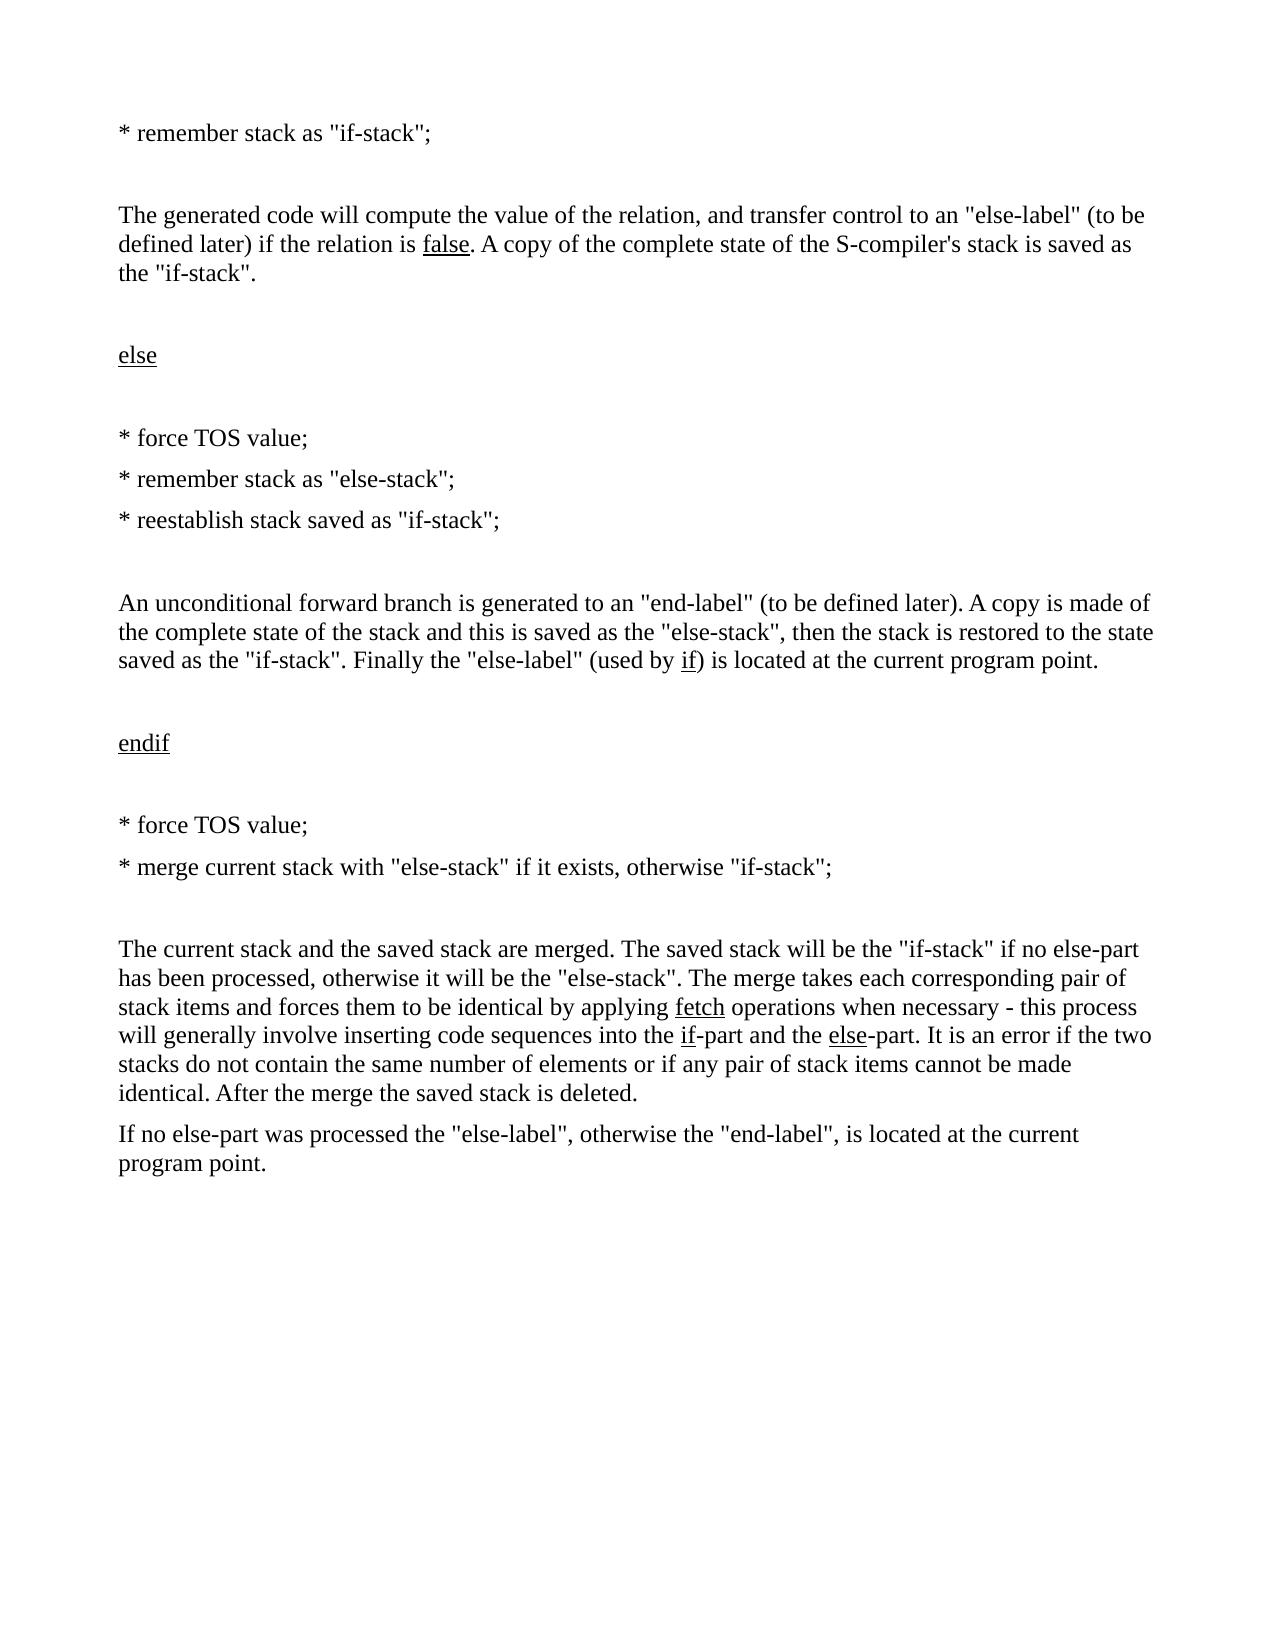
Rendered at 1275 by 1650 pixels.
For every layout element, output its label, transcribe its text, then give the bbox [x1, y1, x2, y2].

text else [118, 341, 1157, 369]
text If no else-part was processed the "else-label", otherwise the "end-label", is located at the current program point. [118, 1119, 1157, 1177]
text * force TOS value; [118, 423, 1157, 452]
text * merge current stack with "else-stack" if it exists, otherwise "if-stack"; [118, 852, 1157, 881]
text The generated code will compute the value of the relation, and transfer control to an "else-label" (to be defined later) if the relation is false. A copy of the complete state of the S-compiler's stack is saved as the "if-stack". [118, 201, 1157, 287]
text The current stack and the saved stack are merged. The saved stack will be the "if-stack" if no else-part has been processed, otherwise it will be the "else-stack". The merge takes each corresponding pair of stack items and forces them to be identical by applying fetch operations when necessary - this process will generally involve inserting code sequences into the if-part and the else-part. It is an error if the two stacks do not contain the same number of elements or if any pair of stack items cannot be made identical. After the merge the saved stack is deleted. [118, 934, 1157, 1107]
text * force TOS value; [118, 811, 1157, 839]
text endif [118, 728, 1157, 757]
text * reestablish stack saved as "if-stack"; [118, 506, 1157, 534]
text * remember stack as "if-stack"; [118, 118, 1157, 147]
text * remember stack as "else-stack"; [118, 464, 1157, 493]
text An unconditional forward branch is generated to an "end-label" (to be defined later). A copy is made of the complete state of the stack and this is saved as the "else-stack", then the stack is restored to the state saved as the "if-stack". Finally the "else-label" (used by if) is located at the current program point. [118, 588, 1157, 674]
